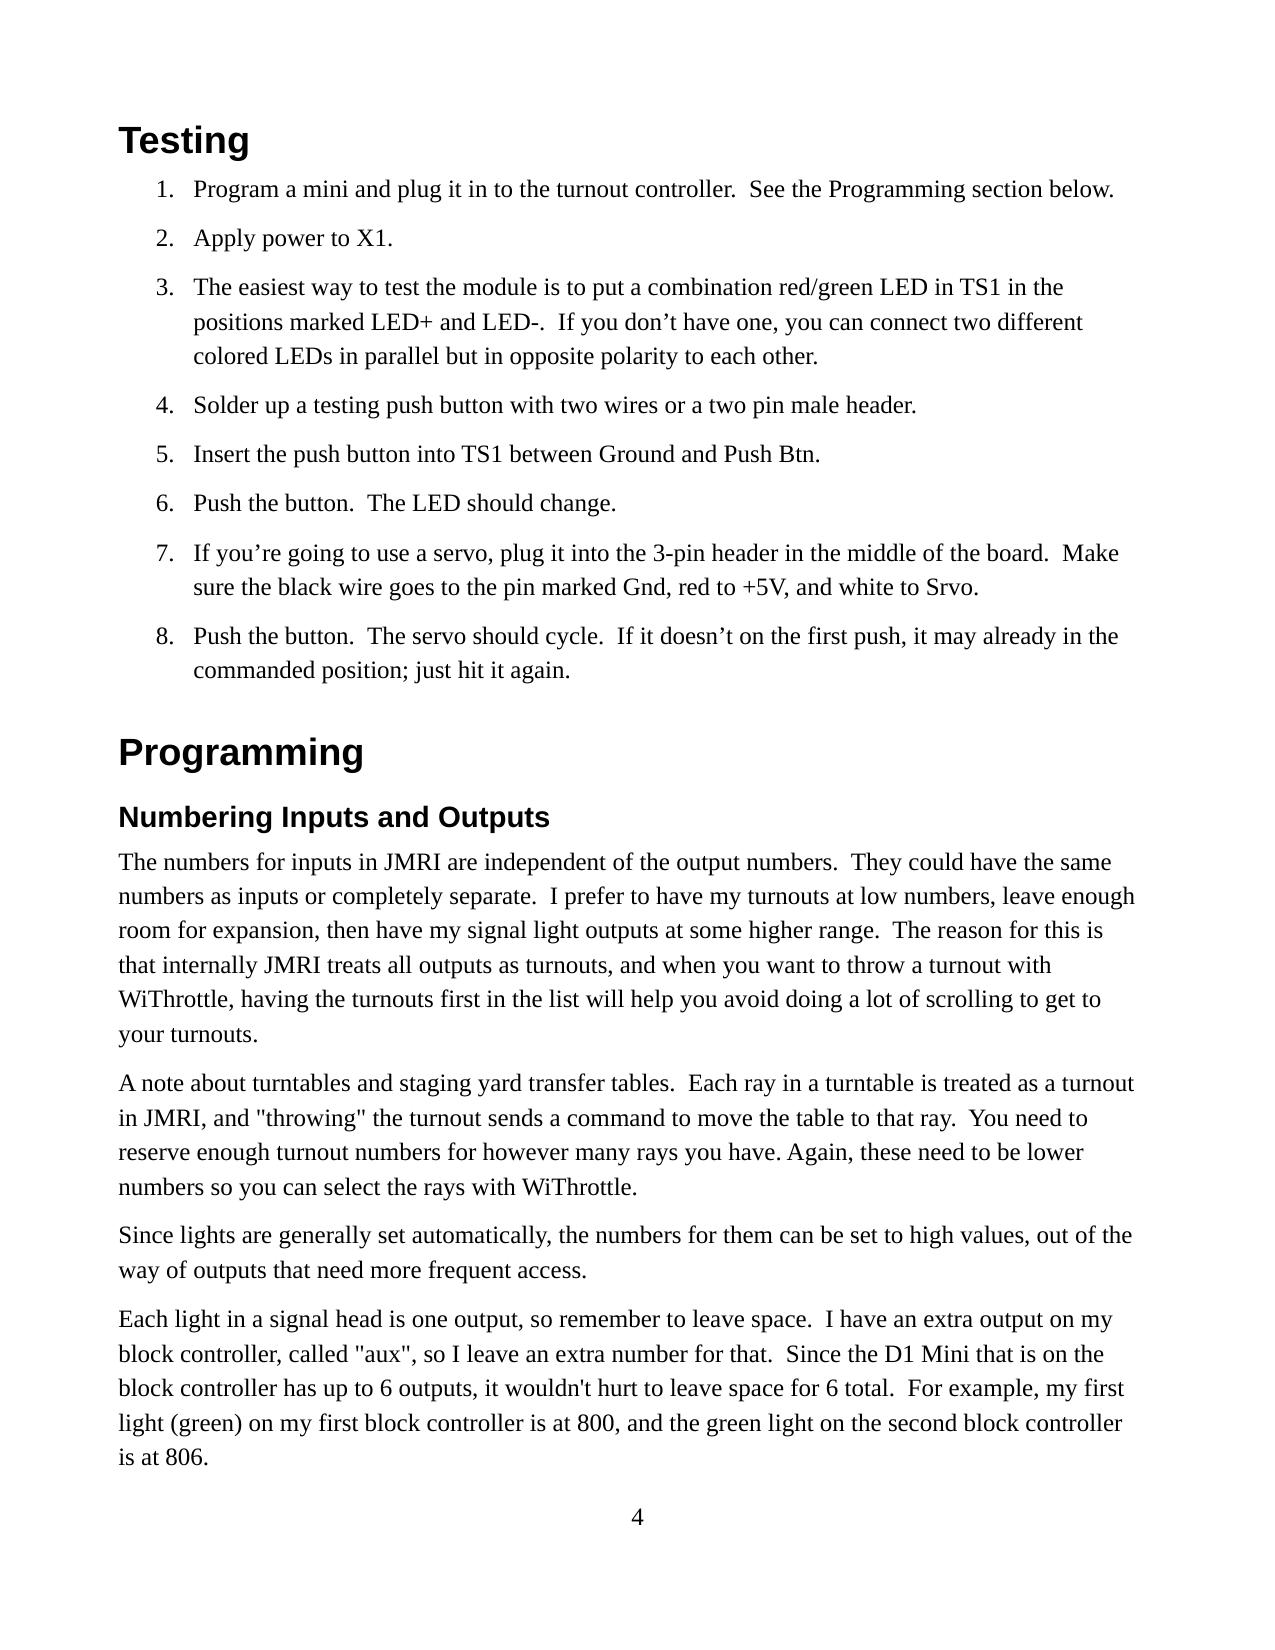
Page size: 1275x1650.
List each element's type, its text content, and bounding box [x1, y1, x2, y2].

list Program a mini and plug it in to the turnout controller. See the Programming section below. [156, 174, 1157, 203]
text Each light in a signal head is one output, so remember to leave space. I have an extra output on my block controller, called "aux", so I leave an extra number for that. Since the D1 Mini that is on the block controller has up to 6 outputs, it wouldn't hurt to leave space for 6 total. For example, my first light (green) on my first block controller is at 800, and the green light on the second block controller is at 806. [118, 1304, 1142, 1471]
list If you’re going to use a servo, plug it into the 3-pin header in the middle of the board. Make sure the black wire goes to the pin marked Gnd, red to +5V, and white to Srvo. [156, 538, 1157, 601]
subtitle Programming [118, 730, 1157, 773]
list Insert the push button into TS1 between Ground and Push Btn. [156, 439, 1157, 468]
subtitle Numbering Inputs and Outputs [118, 800, 1157, 834]
text A note about turntables and staging yard transfer tables. Each ray in a turntable is treated as a turnout in JMRI, and "throwing" the turnout sends a command to move the table to that ray. You need to reserve enough turnout numbers for however many rays you have. Again, these need to be lower numbers so you can select the rays with WiThrottle. [118, 1068, 1142, 1200]
list Push the button. The LED should change. [156, 488, 1157, 517]
list Solder up a testing push button with two wires or a two pin male header. [156, 390, 1157, 419]
list Push the button. The servo should cycle. If it doesn’t on the first push, it may already in the commanded position; just hit it again. [156, 621, 1157, 684]
subtitle Testing [118, 118, 1157, 162]
list The easiest way to test the module is to put a combination red/green LED in TS1 in the positions marked LED+ and LED-. If you don’t have one, you can connect two different colored LEDs in parallel but in opposite polarity to each other. [156, 272, 1157, 370]
text Since lights are generally set automatically, the numbers for them can be set to high values, out of the way of outputs that need more frequent access. [118, 1221, 1142, 1284]
text The numbers for inputs in JMRI are independent of the output numbers. They could have the same numbers as inputs or completely separate. I prefer to have my turnouts at low numbers, leave enough room for expansion, then have my signal light outputs at some higher range. The reason for this is that internally JMRI treats all outputs as turnouts, and when you want to throw a turnout with WiThrottle, having the turnouts first in the list will help you avoid doing a lot of scrolling to get to your turnouts. [118, 847, 1142, 1048]
list Apply power to X1. [156, 223, 1157, 252]
